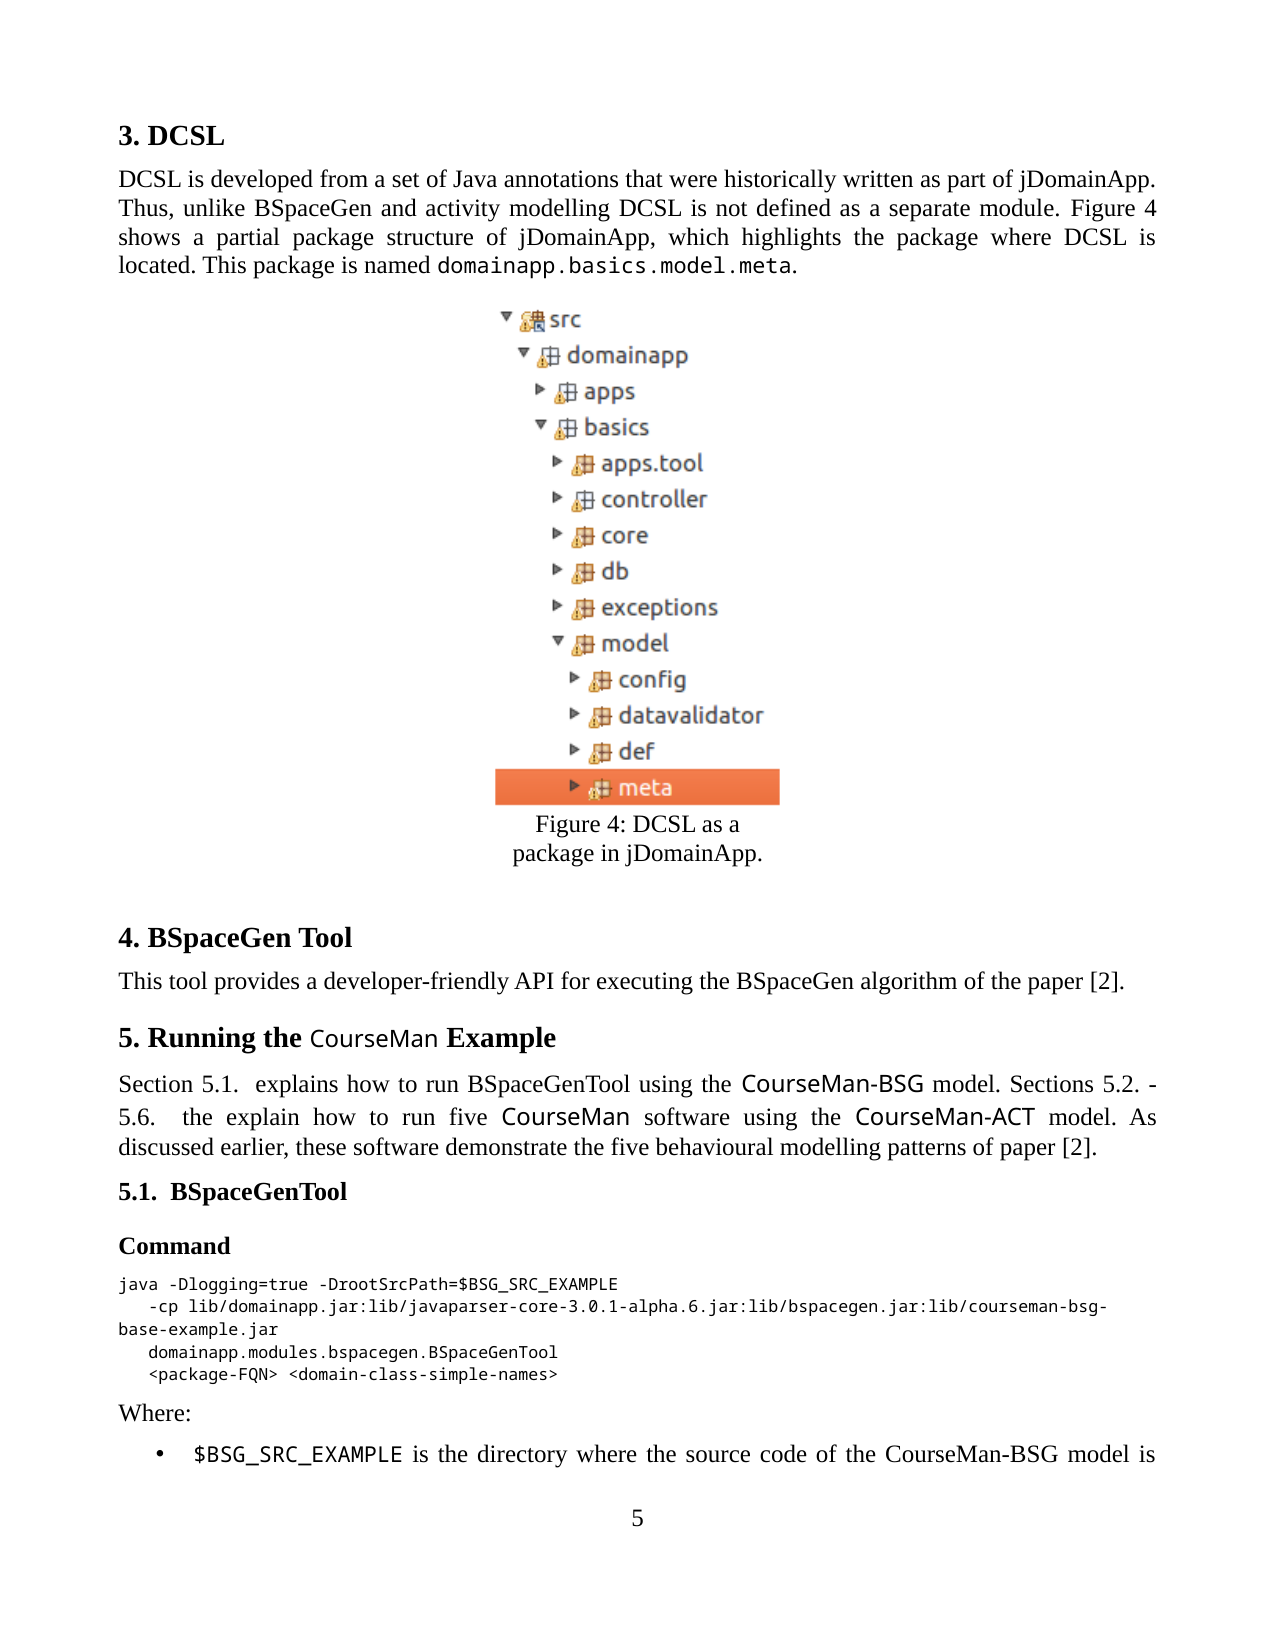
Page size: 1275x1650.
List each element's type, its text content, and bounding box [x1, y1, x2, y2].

text This tool provides a developer-friendly API for executing the BSpaceGen algorithm of the paper [2]. [118, 966, 1157, 995]
text java -Dlogging=true -DrootSrcPath=$BSG_SRC_EXAMPLE -cp lib/domainapp.jar:lib/javaparser-core-3.0.1-alpha.6.jar:lib/bspacegen.jar:lib/courseman-bsg-base-example.jar domainapp.modules.bspacegen.BSpaceGenTool <package-FQN> <domain-class-simple-names> [118, 1272, 1157, 1386]
text Section 5.1 explains how to run BSpaceGenTool using the CourseMan-BSG model. Sections 5.2-5.6 the explain how to run five CourseMan software using the CourseMan-ACT model. As discussed earlier, these software demonstrate the five behavioural modelling patterns of paper [2]. [118, 1067, 1157, 1161]
subtitle DCSL [118, 118, 1157, 152]
text Figure 4: DCSL as a package in jDomainApp. [495, 810, 780, 867]
subtitle Command [118, 1231, 1157, 1260]
text DCSL is developed from a set of Java annotations that were historically written as part of jDomainApp. Thus, unlike BSpaceGen and activity modelling DCSL is not defined as a separate module. Figure 4 shows a partial package structure of jDomainApp, which highlights the package where DCSL is located. This package is named domainapp.basics.model.meta. [118, 164, 1157, 280]
subtitle BSpaceGen Tool [118, 920, 1157, 954]
list $BSG_SRC_EXAMPLE is the directory where the source code of the CourseMan-BSG model is [156, 1439, 1157, 1469]
subtitle Running the CourseMan Example [118, 1020, 1157, 1054]
text Where: [118, 1398, 1157, 1427]
subtitle BSpaceGenTool [118, 1176, 1157, 1206]
